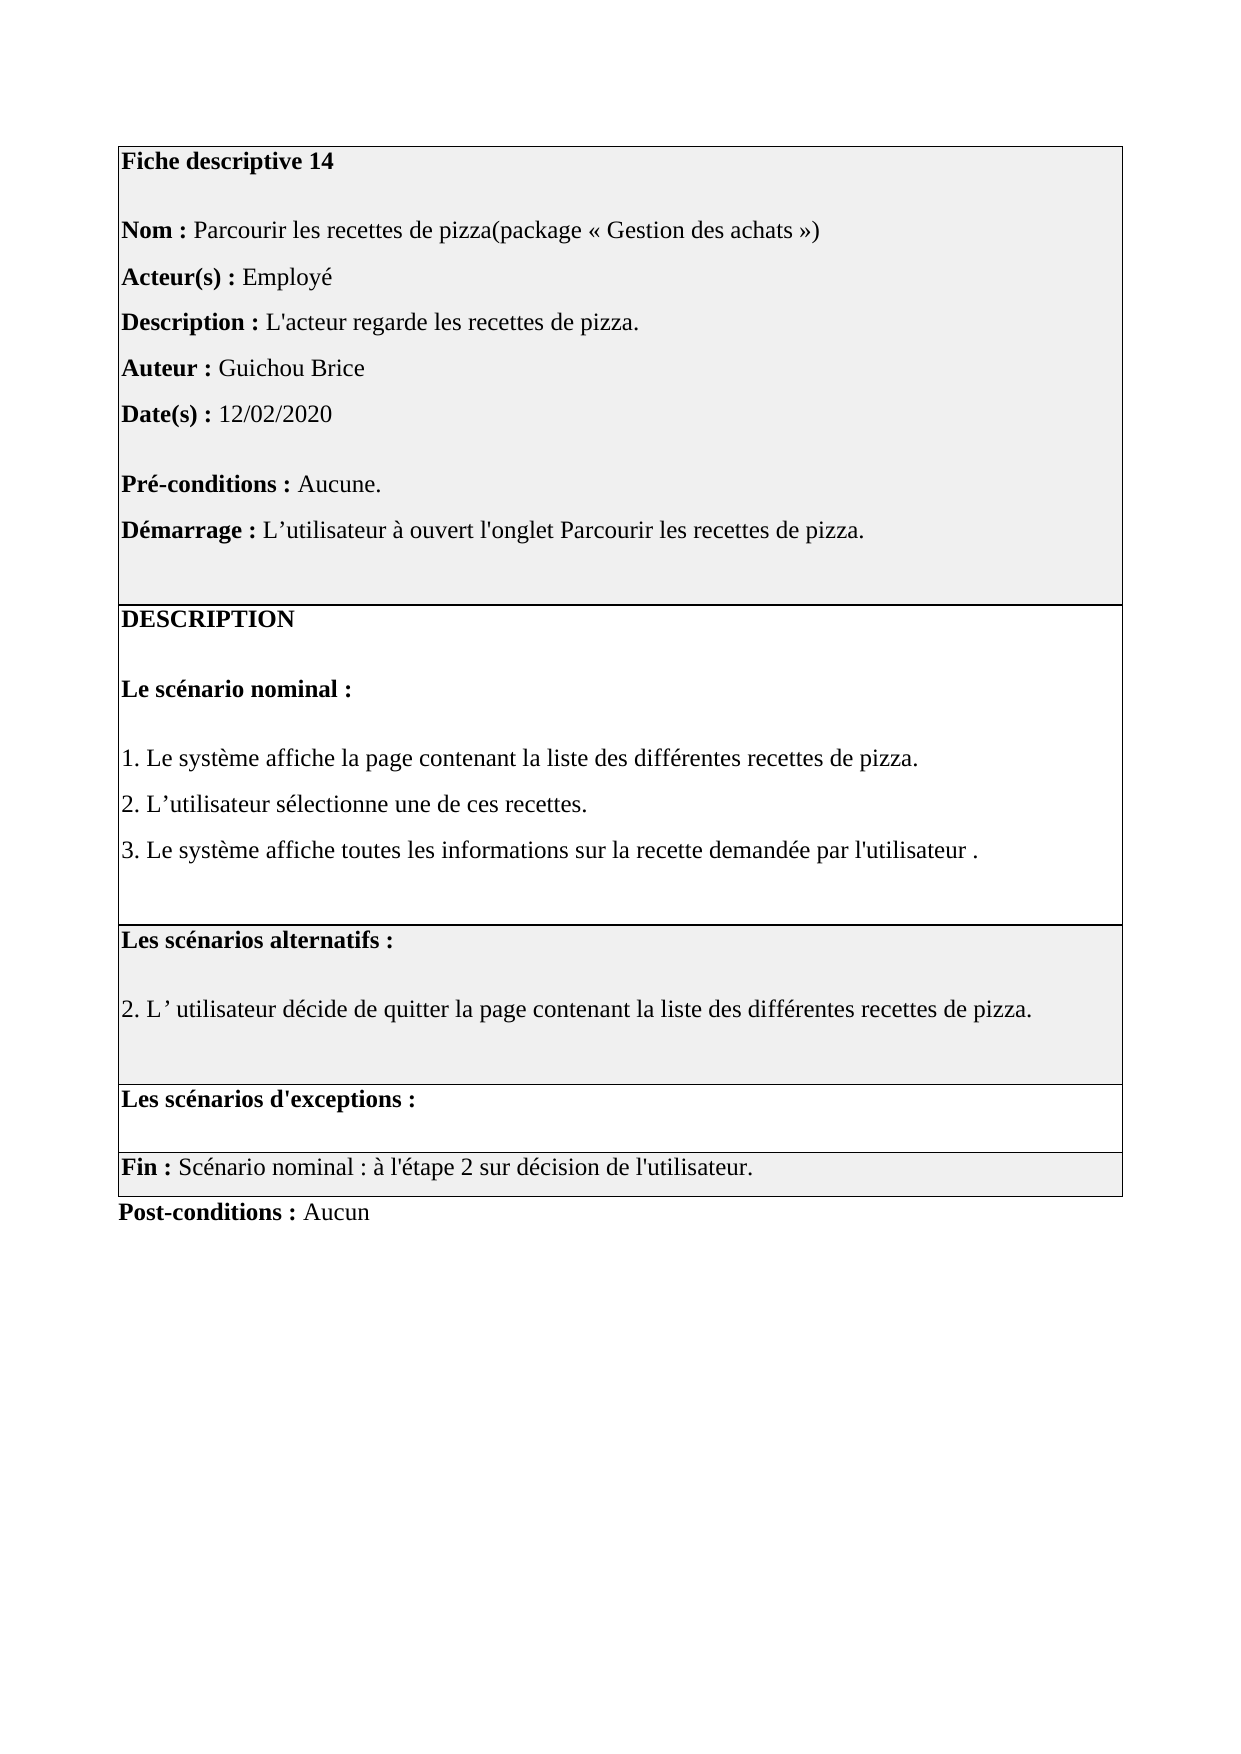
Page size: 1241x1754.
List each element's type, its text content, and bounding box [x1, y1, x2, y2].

text Post-conditions : Aucun [118, 1197, 1122, 1225]
table_cell Les scénarios d'exceptions : [119, 1085, 1122, 1152]
table_cell Fin : Scénario nominal : à l'étape 2 sur décision de l'utilisateur. [119, 1153, 1122, 1196]
table_cell Les scénarios alternatifs : 2. L’ utilisateur décide de quitter la page contenant la liste des différentes recettes de pizza. [119, 926, 1122, 1084]
table_header Fiche descriptive 14 Nom : Parcourir les recettes de pizza(package « Gestion des achats ») Acteur(s) : Employé Description : L'acteur regarde les recettes de pizza. Auteur : Guichou Brice Date(s) : 12/02/2020 Pré-conditions : Aucune. Démarrage : L’utilisateur à ouvert l'onglet Parcourir les recettes de pizza. [119, 147, 1122, 604]
table_cell DESCRIPTION Le scénario nominal : 1. Le système affiche la page contenant la liste des différentes recettes de pizza. 2. L’utilisateur sélectionne une de ces recettes. 3. Le système affiche toutes les informations sur la recette demandée par l'utilisateur . [119, 606, 1122, 924]
